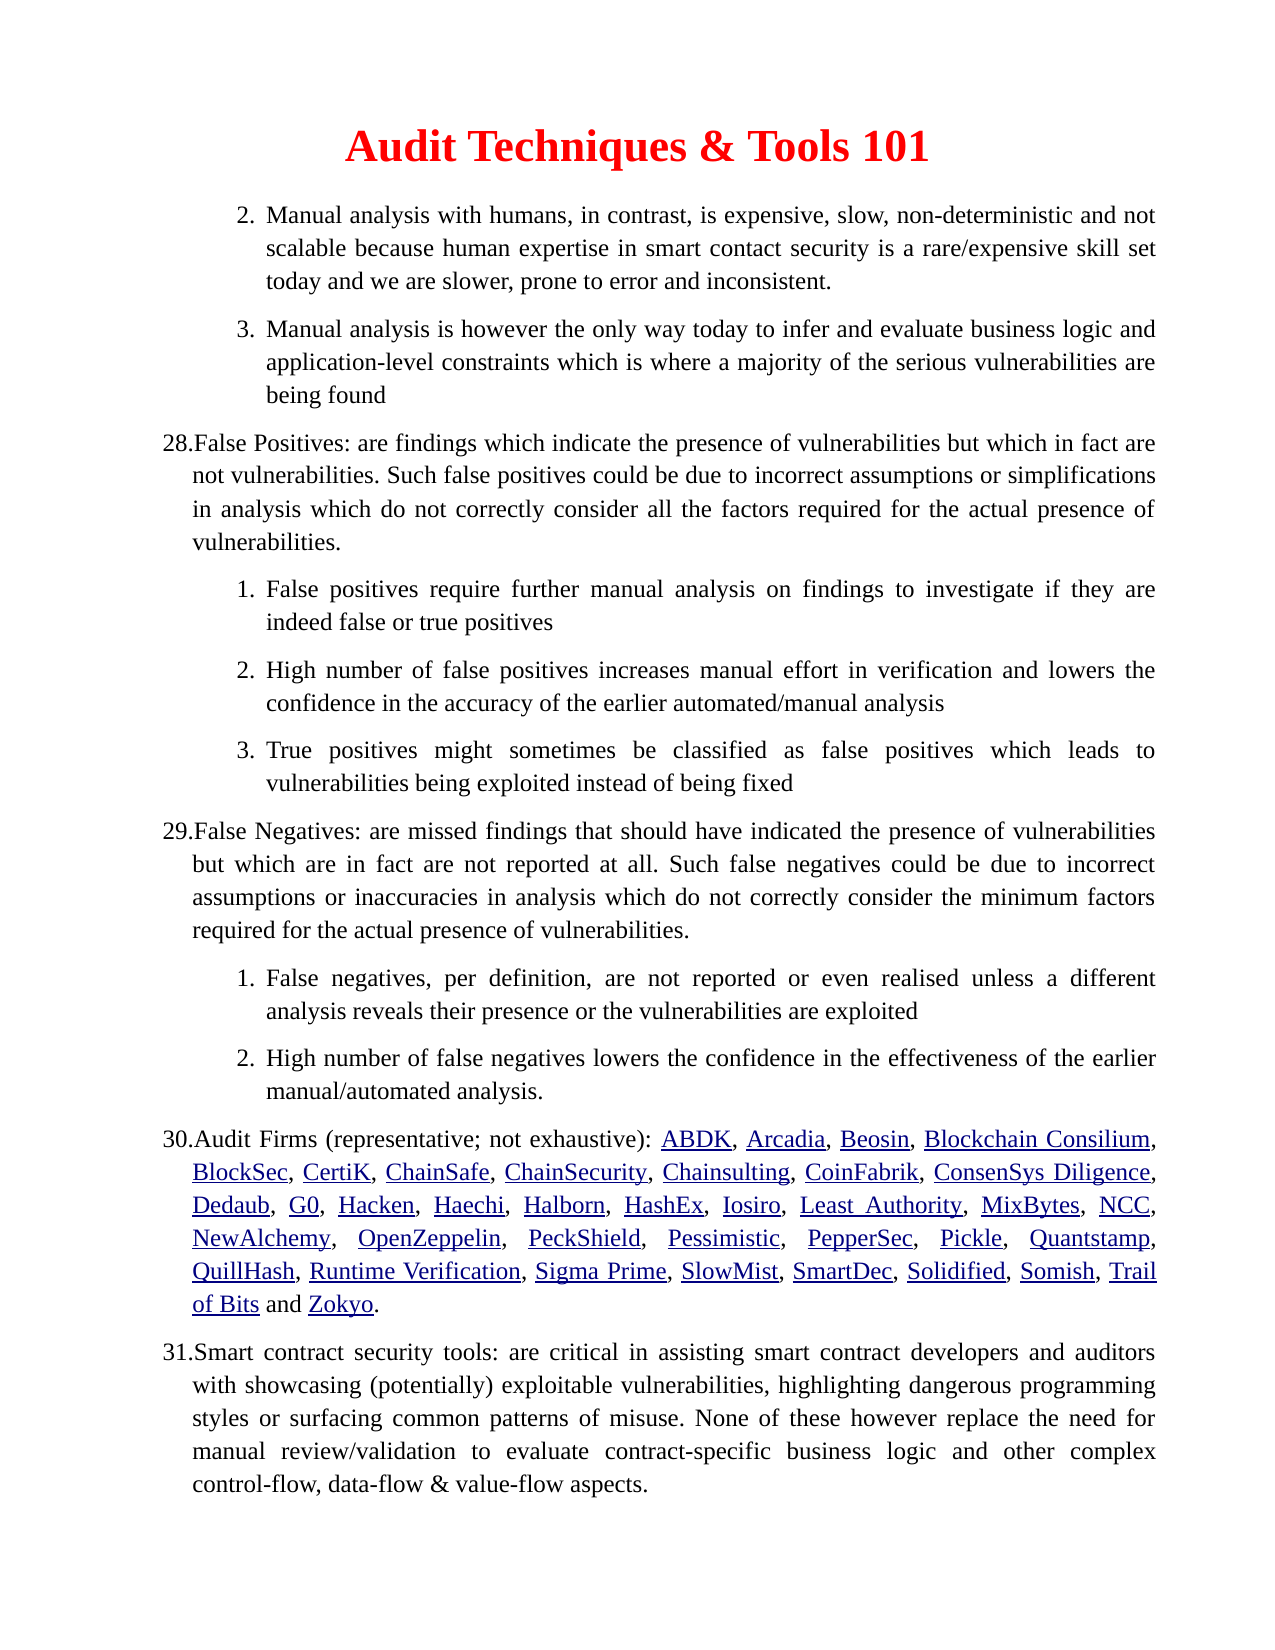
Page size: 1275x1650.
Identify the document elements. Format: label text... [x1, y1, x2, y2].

list Manual analysis is however the only way today to infer and evaluate business logic and application-level constraints which is where a majority of the serious vulnerabilities are being found [236, 314, 1157, 409]
list False negatives, per definition, are not reported or even realised unless a different analysis reveals their presence or the vulnerabilities are exploited [236, 963, 1157, 1024]
list Smart contract security tools: are critical in assisting smart contract developers and auditors with showcasing (potentially) exploitable vulnerabilities, highlighting dangerous programming styles or surfacing common patterns of misuse. None of these however replace the need for manual review/validation to evaluate contract-specific business logic and other complex control-flow, data-flow & value-flow aspects. [162, 1337, 1157, 1498]
list False Positives: are findings which indicate the presence of vulnerabilities but which in fact are not vulnerabilities. Such false positives could be due to incorrect assumptions or simplifications in analysis which do not correctly consider all the factors required for the actual presence of vulnerabilities. [162, 428, 1157, 555]
list False Negatives: are missed findings that should have indicated the presence of vulnerabilities but which are in fact are not reported at all. Such false negatives could be due to incorrect assumptions or inaccuracies in analysis which do not correctly consider the minimum factors required for the actual presence of vulnerabilities. [162, 816, 1157, 944]
list True positives might sometimes be classified as false positives which leads to vulnerabilities being exploited instead of being fixed [236, 736, 1157, 797]
list Manual analysis with humans, in contrast, is expensive, slow, non-deterministic and not scalable because human expertise in smart contact security is a rare/expensive skill set today and we are slower, prone to error and inconsistent. [236, 200, 1157, 295]
list High number of false negatives lowers the confidence in the effectiveness of the earlier manual/automated analysis. [236, 1043, 1157, 1105]
list Audit Firms (representative; not exhaustive): ABDK, Arcadia, Beosin, Blockchain Consilium, BlockSec, CertiK, ChainSafe, ChainSecurity, Chainsulting, CoinFabrik, ConsenSys Diligence, Dedaub, G0, Hacken, Haechi, Halborn, HashEx, Iosiro, Least Authority, MixBytes, NCC, NewAlchemy, OpenZeppelin, PeckShield, Pessimistic, PepperSec, Pickle, Quantstamp, QuillHash, Runtime Verification, Sigma Prime, SlowMist, SmartDec, Solidified, Somish, Trail of Bits and Zokyo. [162, 1124, 1157, 1318]
list False positives require further manual analysis on findings to investigate if they are indeed false or true positives [236, 574, 1157, 636]
list High number of false positives increases manual effort in verification and lowers the confidence in the accuracy of the earlier automated/manual analysis [236, 655, 1157, 717]
